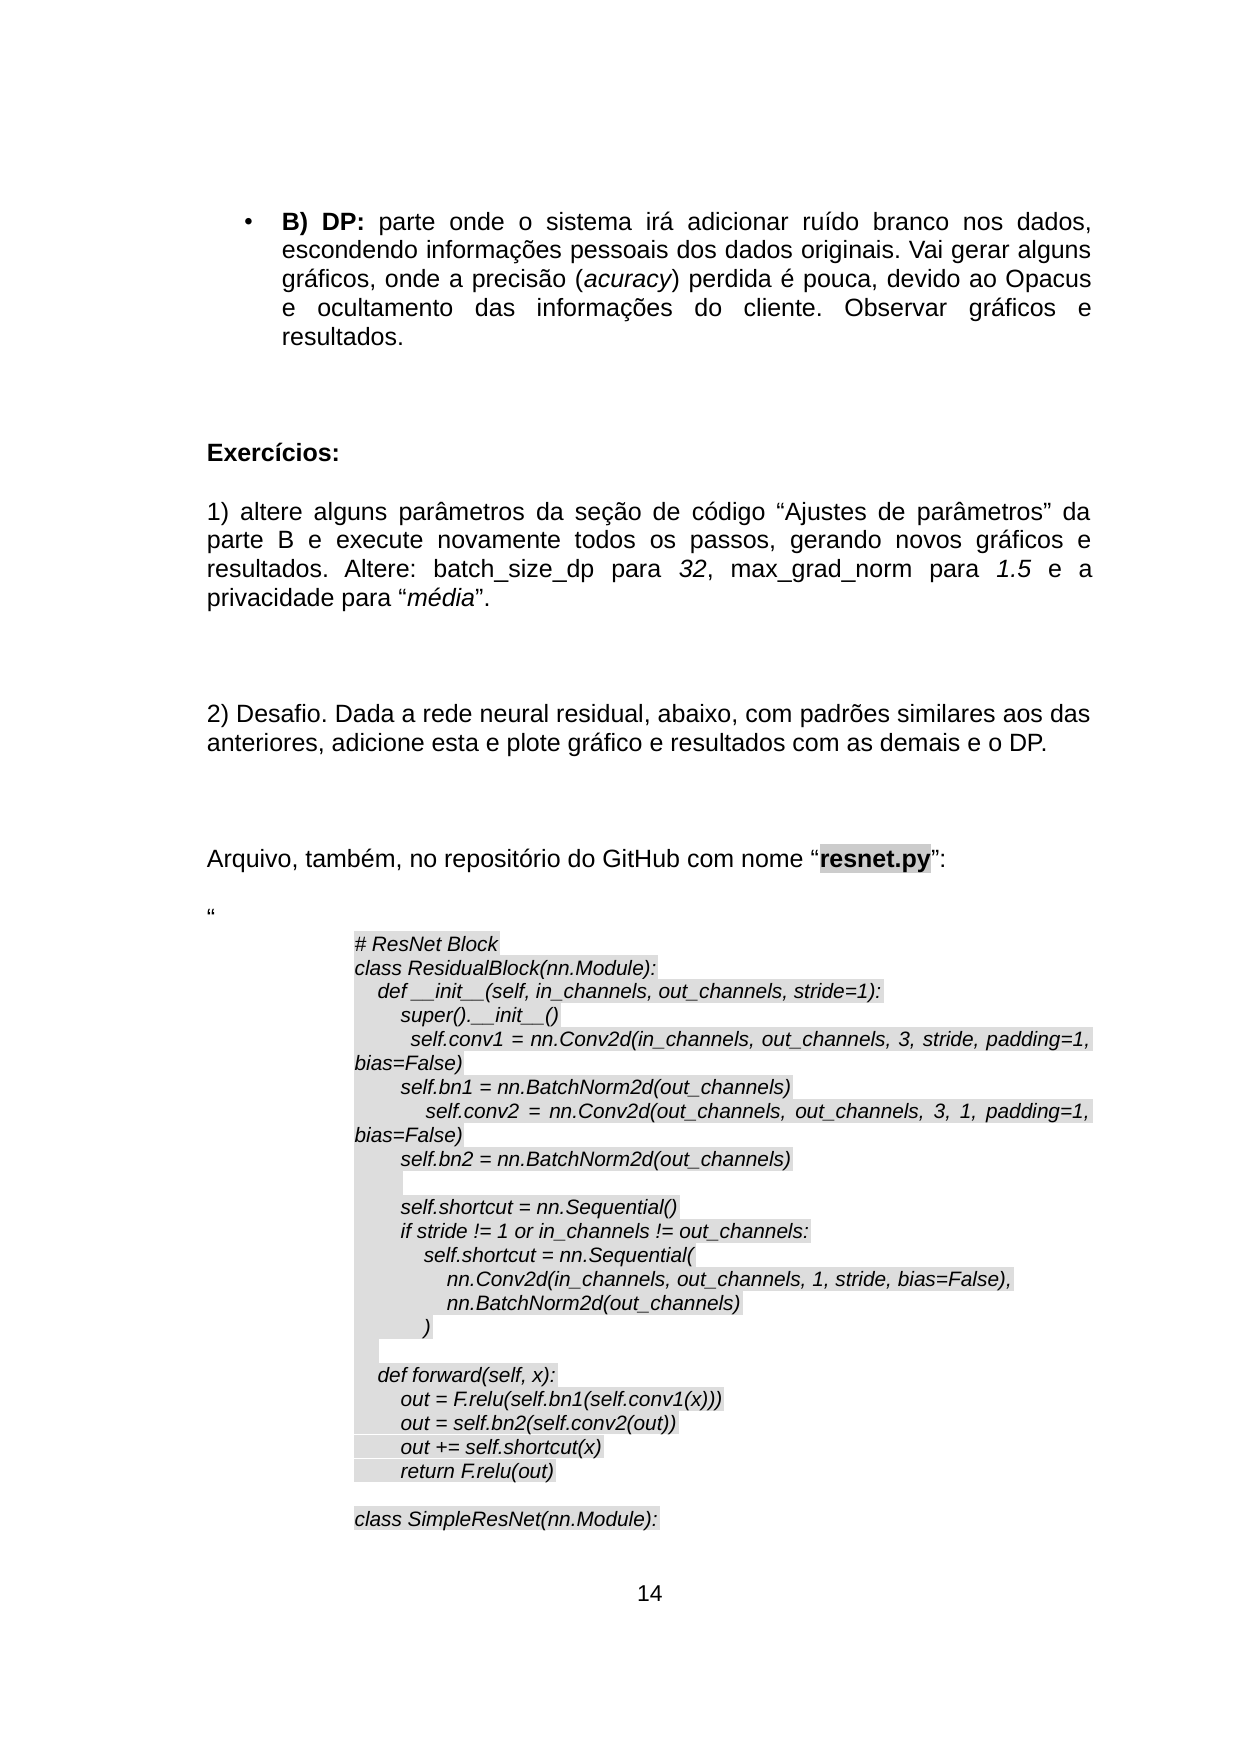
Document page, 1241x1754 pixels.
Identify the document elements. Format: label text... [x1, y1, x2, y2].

text def forward(self, x): [354, 1363, 1093, 1387]
text self.shortcut = nn.Sequential() [354, 1195, 1093, 1219]
text out = F.relu(self.bn1(self.conv1(x))) [354, 1387, 1093, 1411]
text out += self.shortcut(x) [354, 1434, 1093, 1458]
text def __init__(self, in_channels, out_channels, stride=1): [354, 979, 1093, 1003]
text # ResNet Block [354, 931, 1093, 955]
text ) [354, 1315, 1093, 1339]
text 1) altere alguns parâmetros da seção de código “Ajustes de parâmetros” da parte B e execute novamente todos os passos, gerando novos gráficos e resultados. Altere: batch_size_dp para 32, max_grad_norm para 1.5 e a privacidade para “média”. [207, 496, 1093, 611]
text nn.BatchNorm2d(out_channels) [354, 1291, 1093, 1315]
text self.shortcut = nn.Sequential( [354, 1243, 1093, 1267]
text self.conv2 = nn.Conv2d(out_channels, out_channels, 3, 1, padding=1, bias=False) [354, 1099, 1093, 1147]
text if stride != 1 or in_channels != out_channels: [354, 1219, 1093, 1243]
text return F.relu(out) [354, 1458, 1093, 1482]
text self.bn1 = nn.BatchNorm2d(out_channels) [354, 1075, 1093, 1099]
text super().__init__() [354, 1003, 1093, 1027]
list B) DP: parte onde o sistema irá adicionar ruído branco nos dados, escondendo informações pessoais dos dados originais. Vai gerar alguns gráficos, onde a precisão (acuracy) perdida é pouca, devido ao Opacus e ocultamento das informações do cliente. Observar gráficos e resultados. [244, 207, 1093, 351]
text Exercícios: [207, 438, 1093, 467]
text self.conv1 = nn.Conv2d(in_channels, out_channels, 3, stride, padding=1, bias=False) [354, 1027, 1093, 1075]
text out = self.bn2(self.conv2(out)) [354, 1411, 1093, 1434]
text nn.Conv2d(in_channels, out_channels, 1, stride, bias=False), [354, 1267, 1093, 1291]
text self.bn2 = nn.BatchNorm2d(out_channels) [354, 1147, 1093, 1171]
text “ [207, 903, 1093, 931]
text class ResidualBlock(nn.Module): [354, 955, 1093, 979]
text 2) Desafio. Dada a rede neural residual, abaixo, com padrões similares aos das anteriores, adicione esta e plote gráfico e resultados com as demais e o DP. [207, 699, 1093, 757]
text class SimpleResNet(nn.Module): [354, 1506, 1093, 1530]
text Arquivo, também, no repositório do GitHub com nome “resnet.py”: [207, 844, 1093, 873]
